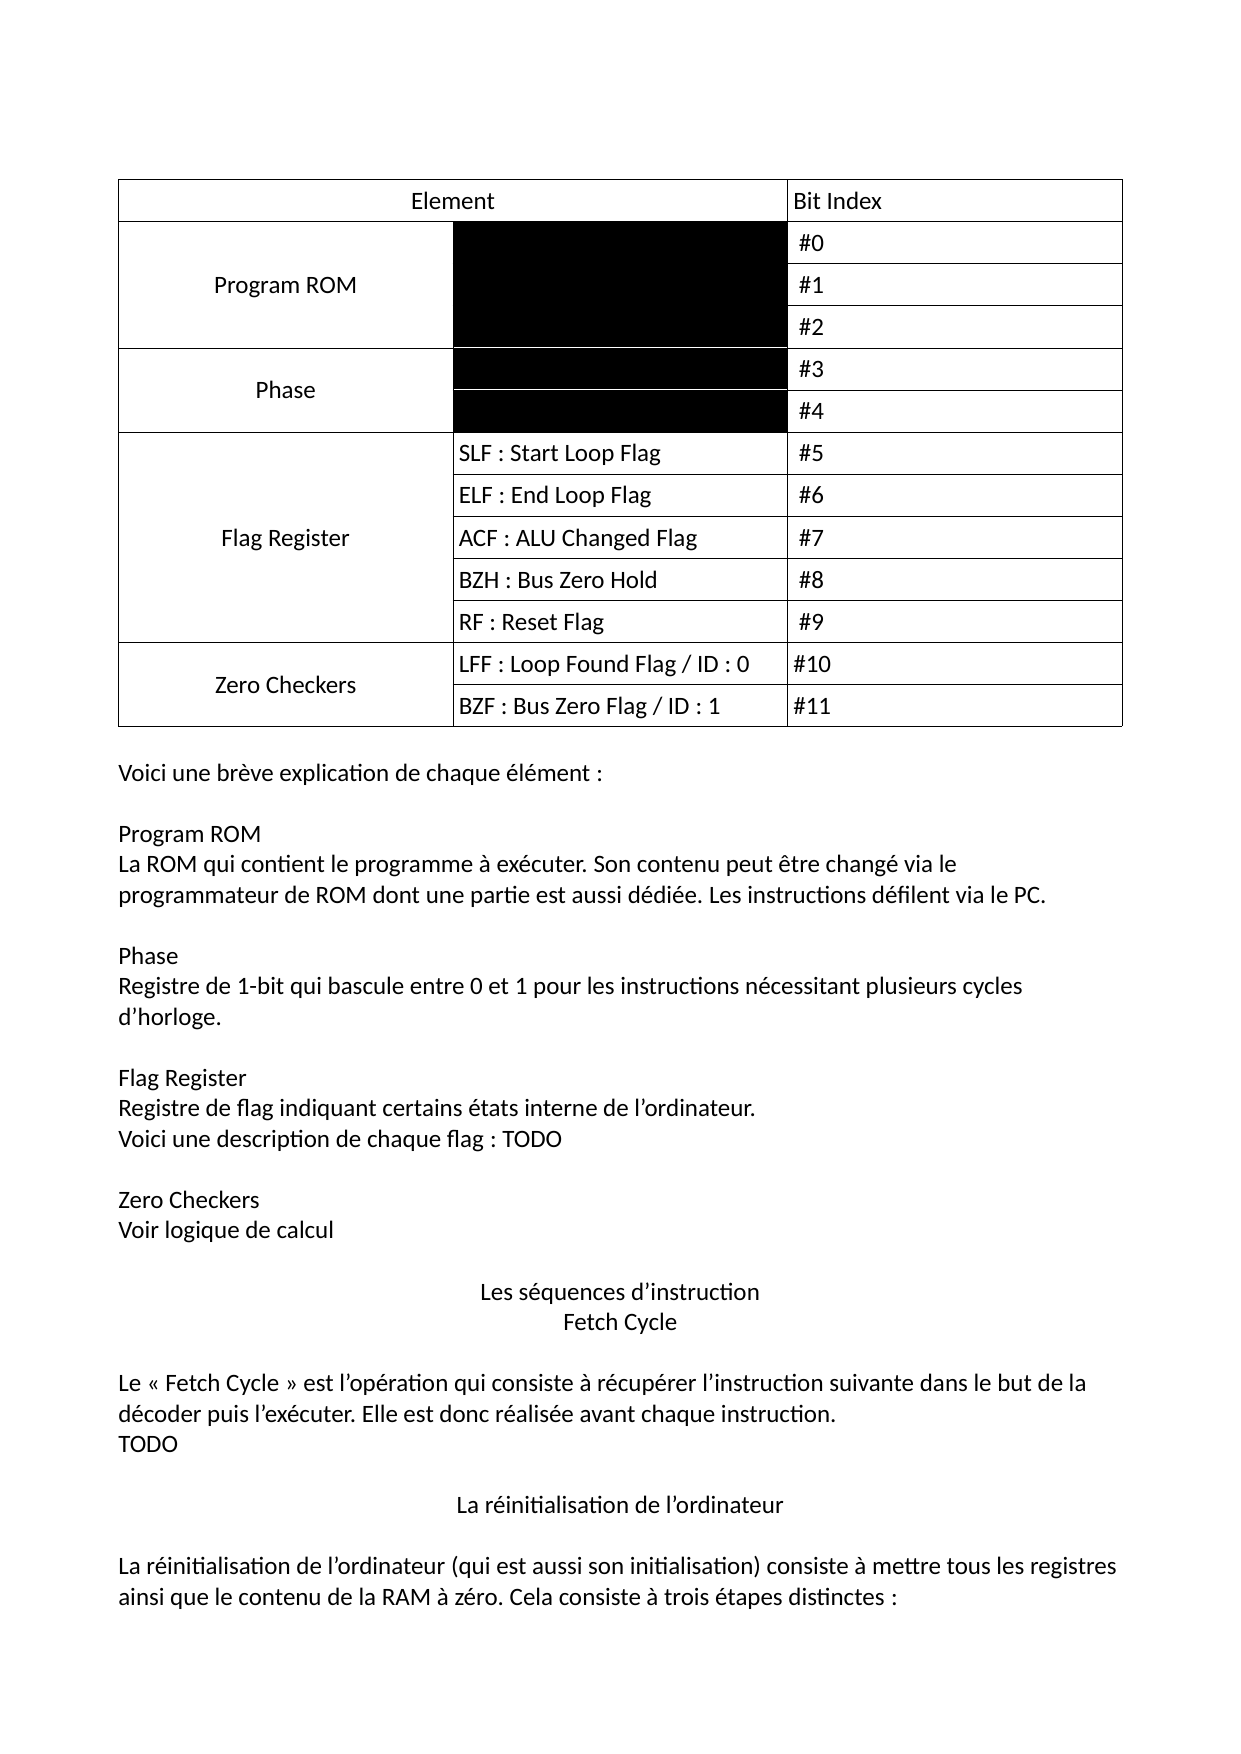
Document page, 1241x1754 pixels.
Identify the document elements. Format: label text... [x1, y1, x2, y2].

text La réinitialisation de l’ordinateur (qui est aussi son initialisation) consiste à mettre tous les registres ainsi que le contenu de la RAM à zéro. Cela consiste à trois étapes distinctes : [118, 1550, 1122, 1611]
table_cell #10 [788, 643, 1122, 684]
table_header Element [119, 180, 787, 221]
table_cell #3 [788, 349, 1122, 389]
table_cell #4 [788, 391, 1122, 432]
table_cell Program ROM [119, 222, 453, 347]
table_cell [454, 306, 787, 347]
table_cell #5 [788, 433, 1122, 474]
table_cell #11 [788, 685, 1122, 726]
text Zero Checkers [118, 1184, 1122, 1215]
text TODO [118, 1428, 1122, 1459]
table_cell #2 [788, 306, 1122, 347]
table_cell #8 [788, 559, 1122, 600]
text Voir logique de calcul [118, 1215, 1122, 1245]
text Phase [118, 940, 1122, 971]
text Fetch Cycle [118, 1306, 1122, 1337]
table_cell #6 [788, 475, 1122, 516]
table_cell [454, 264, 787, 305]
table_cell #7 [788, 517, 1122, 558]
text La ROM qui contient le programme à exécuter. Son contenu peut être changé via le programmateur de ROM dont une partie est aussi dédiée. Les instructions défilent via le PC. [118, 848, 1122, 909]
table_cell [454, 391, 787, 432]
table_cell BZF : Bus Zero Flag / ID : 1 [454, 685, 787, 726]
text Registre de 1-bit qui bascule entre 0 et 1 pour les instructions nécessitant plusieurs cycles d’horloge. [118, 971, 1122, 1032]
table_cell SLF : Start Loop Flag [454, 433, 787, 474]
text Voici une description de chaque flag : TODO [118, 1123, 1122, 1154]
table_cell LFF : Loop Found Flag / ID : 0 [454, 643, 787, 684]
table_cell #0 [788, 222, 1122, 263]
table_cell Flag Register [119, 433, 453, 642]
table_cell [454, 222, 787, 263]
table_cell #1 [788, 264, 1122, 305]
text Voici une brève explication de chaque élément : [118, 757, 1122, 787]
table_cell RF : Reset Flag [454, 601, 787, 642]
table_cell [454, 349, 787, 389]
text Registre de flag indiquant certains états interne de l’ordinateur. [118, 1093, 1122, 1123]
table_cell BZH : Bus Zero Hold [454, 559, 787, 600]
table_cell Zero Checkers [119, 643, 453, 726]
table_cell #9 [788, 601, 1122, 642]
text La réinitialisation de l’ordinateur [118, 1489, 1122, 1520]
text Le « Fetch Cycle » est l’opération qui consiste à récupérer l’instruction suivante dans le but de la décoder puis l’exécuter. Elle est donc réalisée avant chaque instruction. [118, 1367, 1122, 1428]
text Flag Register [118, 1062, 1122, 1093]
text Les séquences d’instruction [118, 1276, 1122, 1306]
table_cell ELF : End Loop Flag [454, 475, 787, 516]
table_header Bit Index [788, 180, 1122, 221]
table_cell ACF : ALU Changed Flag [454, 517, 787, 558]
text Program ROM [118, 818, 1122, 848]
table_cell Phase [119, 349, 453, 432]
